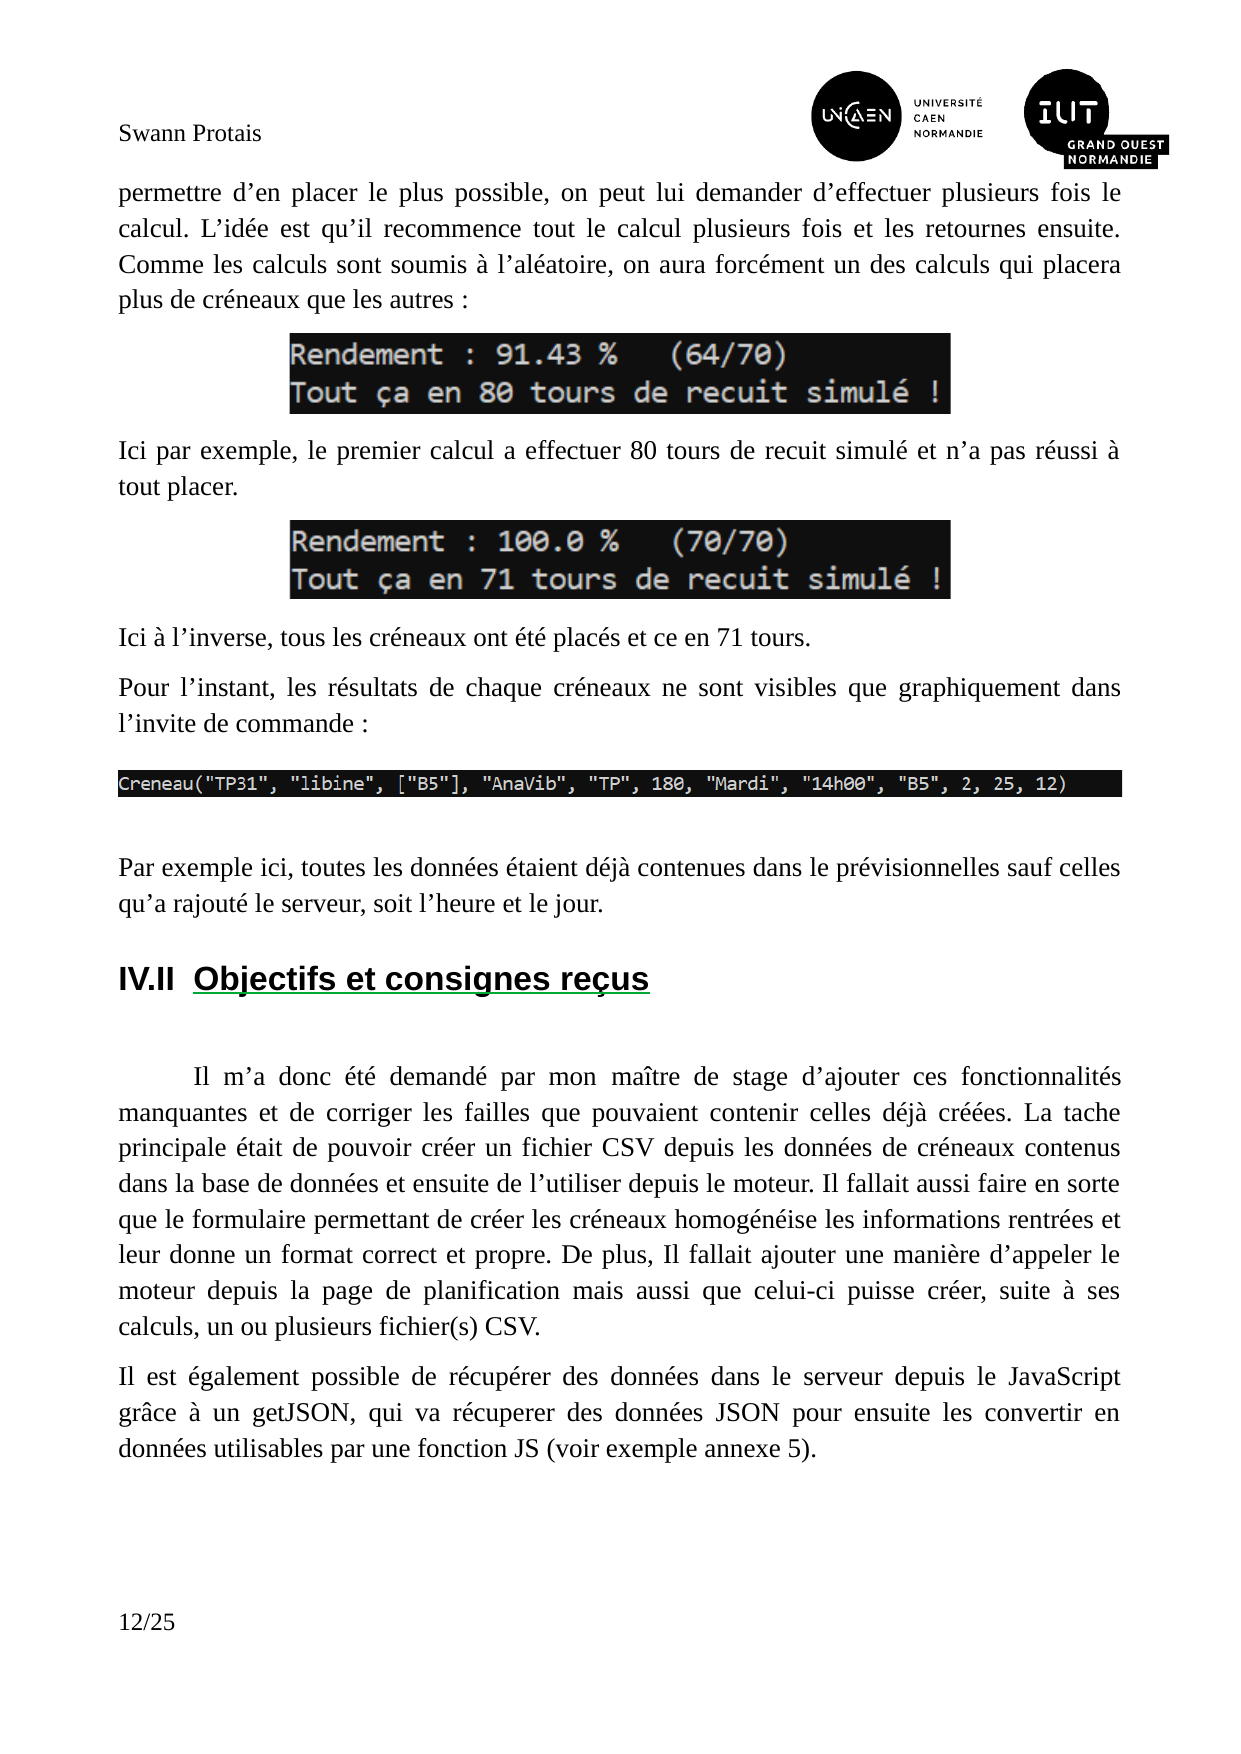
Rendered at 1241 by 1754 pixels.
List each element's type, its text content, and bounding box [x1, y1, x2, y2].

text Il m’a donc été demandé par mon maître de stage d’ajouter ces fonctionnalités manquantes et de corriger les failles que pouvaient contenir celles déjà créées. La tache principale était de pouvoir créer un fichier CSV depuis les données de créneaux contenus dans la base de données et ensuite de l’utiliser depuis le moteur. Il fallait aussi faire en sorte que le formulaire permettant de créer les créneaux homogénéise les informations rentrées et leur donne un format correct et propre. De plus, Il fallait ajouter une manière d’appeler le moteur depuis la page de planification mais aussi que celui-ci puisse créer, suite à ses calculs, un ou plusieurs fichier(s) CSV. [118, 1060, 1122, 1341]
text Pour l’instant, les résultats de chaque créneaux ne sont visibles que graphiquement dans l’invite de commande : [118, 671, 1122, 738]
subtitle Objectifs et consignes reçus [118, 958, 1122, 997]
picture [1001, 67, 1194, 175]
picture [289, 520, 951, 599]
picture [289, 333, 951, 414]
text permettre d’en placer le plus possible, on peut lui demander d’effectuer plusieurs fois le calcul. L’idée est qu’il recommence tout le calcul plusieurs fois et les retournes ensuite. Comme les calculs sont soumis à l’aléatoire, on aura forcément un des calculs qui placera plus de créneaux que les autres : [118, 176, 1122, 315]
picture [118, 770, 1123, 797]
text Ici à l’inverse, tous les créneaux ont été placés et ce en 71 tours. [118, 621, 1122, 652]
text Par exemple ici, toutes les données étaient déjà contenues dans le prévisionnelles sauf celles qu’a rajouté le serveur, soit l’heure et le jour. [118, 852, 1122, 918]
picture [800, 58, 993, 174]
text Ici par exemple, le premier calcul a effectuer 80 tours de recuit simulé et n’a pas réussi à tout placer. [118, 434, 1122, 501]
text Il est également possible de récupérer des données dans le serveur depuis le JavaScript grâce à un getJSON, qui va récuperer des données JSON pour ensuite les convertir en données utilisables par une fonction JS (voir exemple annexe 5). [118, 1360, 1122, 1463]
